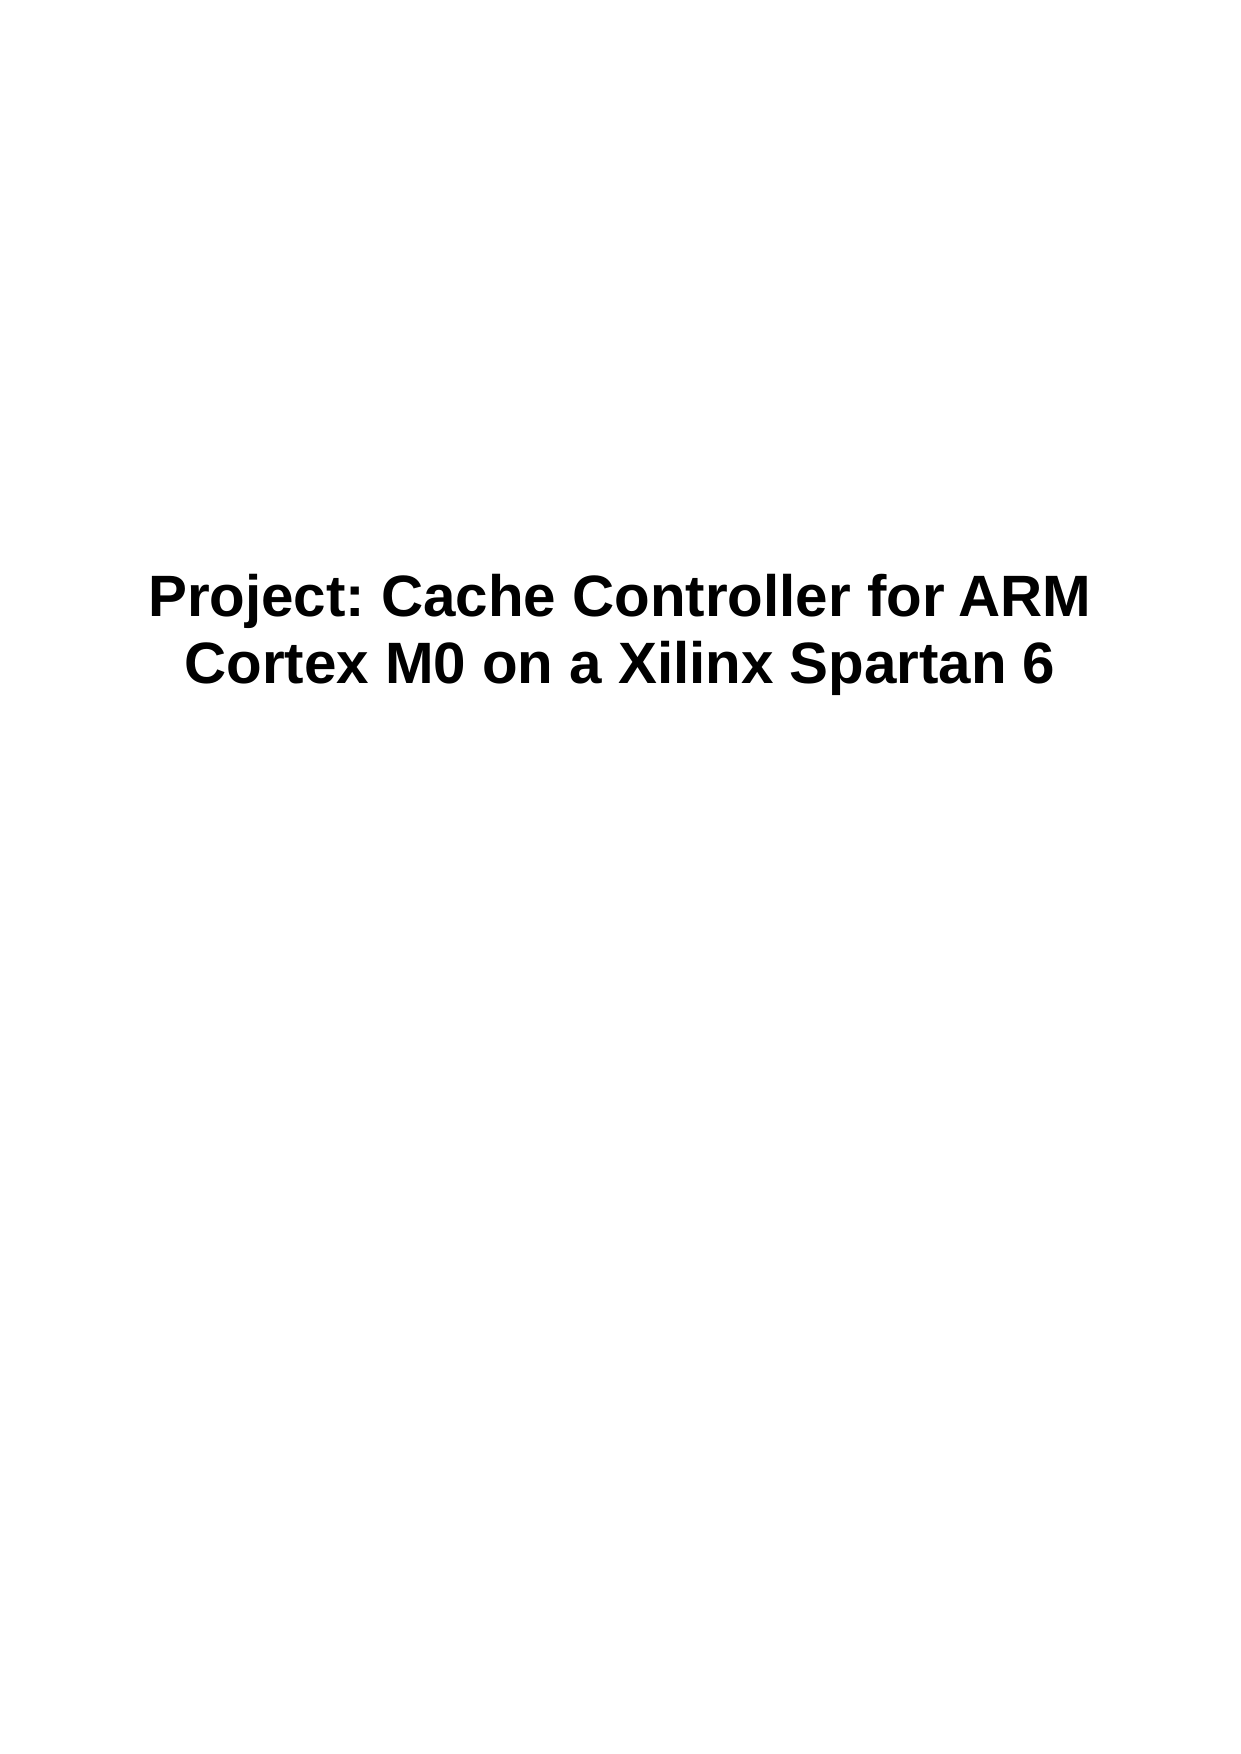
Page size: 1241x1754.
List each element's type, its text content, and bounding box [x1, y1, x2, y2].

title Project: Cache Controller for ARM Cortex M0 on a Xilinx Spartan 6 [118, 561, 1122, 696]
